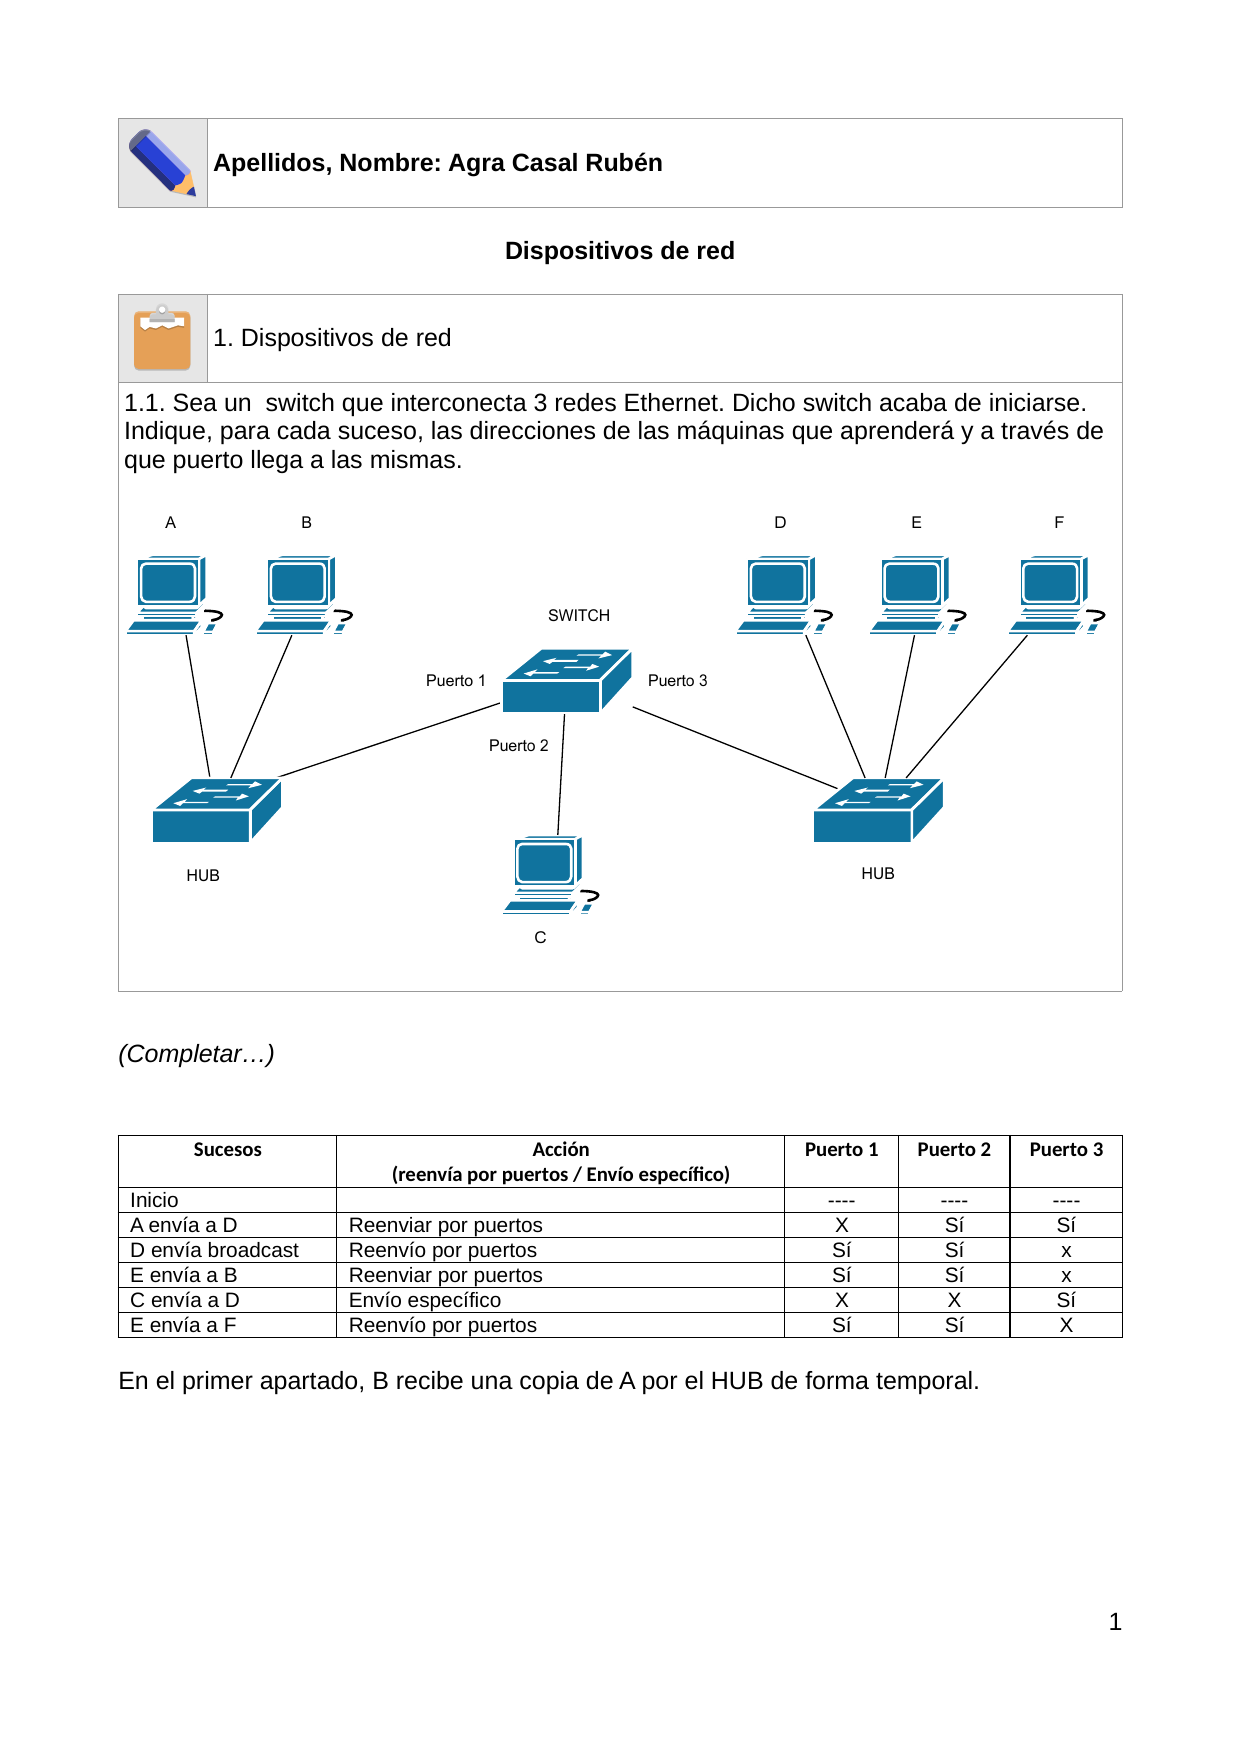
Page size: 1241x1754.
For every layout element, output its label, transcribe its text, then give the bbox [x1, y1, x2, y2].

table_cell Reenvío por puertos [337, 1313, 784, 1337]
table_cell [337, 1188, 784, 1212]
table_cell Reenviar por puertos [337, 1263, 784, 1287]
table_header [119, 295, 207, 382]
table_cell E envía a B [119, 1263, 336, 1287]
table_cell Envío específico [337, 1288, 784, 1312]
text Dispositivos de red [118, 236, 1122, 265]
table_cell C envía a D [119, 1288, 336, 1312]
table_cell X [785, 1213, 898, 1237]
table_header Acción (reenvía por puertos / Envío específico) [337, 1136, 784, 1187]
table_cell X [785, 1288, 898, 1312]
text En el primer apartado, B recibe una copia de A por el HUB de forma temporal. [118, 1366, 1122, 1395]
table_cell x [1011, 1238, 1122, 1262]
table_header Sucesos [119, 1136, 336, 1187]
table_cell Reenvío por puertos [337, 1238, 784, 1262]
table_header 1. Dispositivos de red [208, 295, 1122, 382]
table_cell Sí [1011, 1288, 1122, 1312]
table_cell Sí [899, 1263, 1009, 1287]
table_cell Sí [785, 1263, 898, 1287]
table_cell X [899, 1288, 1009, 1312]
table_cell ---- [1011, 1188, 1122, 1212]
table_cell X [1011, 1313, 1122, 1337]
table_cell A envía a D [119, 1213, 336, 1237]
table_cell D envía broadcast [119, 1238, 336, 1262]
table_cell Sí [785, 1313, 898, 1337]
table_cell Sí [899, 1313, 1009, 1337]
table_cell ---- [899, 1188, 1009, 1212]
table_cell 1.1. Sea un switch que interconecta 3 redes Ethernet. Dicho switch acaba de iniciarse. Indique, para cada suceso, las direcciones de las máquinas que aprenderá y a través de que puerto llega a las mismas. [119, 383, 1122, 991]
table_cell x [1011, 1263, 1122, 1287]
table_cell ---- [785, 1188, 898, 1212]
table_header [119, 119, 207, 207]
table_cell Inicio [119, 1188, 336, 1212]
table_cell E envía a F [119, 1313, 336, 1337]
table_header Puerto 2 [899, 1136, 1009, 1187]
table_cell Sí [1011, 1213, 1122, 1237]
table_header Apellidos, Nombre: Agra Casal Rubén [208, 119, 1122, 207]
table_cell Reenviar por puertos [337, 1213, 784, 1237]
table_cell Sí [899, 1213, 1009, 1237]
text (Completar…) [118, 1039, 1122, 1068]
table_header Puerto 1 [785, 1136, 898, 1187]
table_cell Sí [899, 1238, 1009, 1262]
table_cell Sí [785, 1238, 898, 1262]
table_header Puerto 3 [1011, 1136, 1122, 1187]
